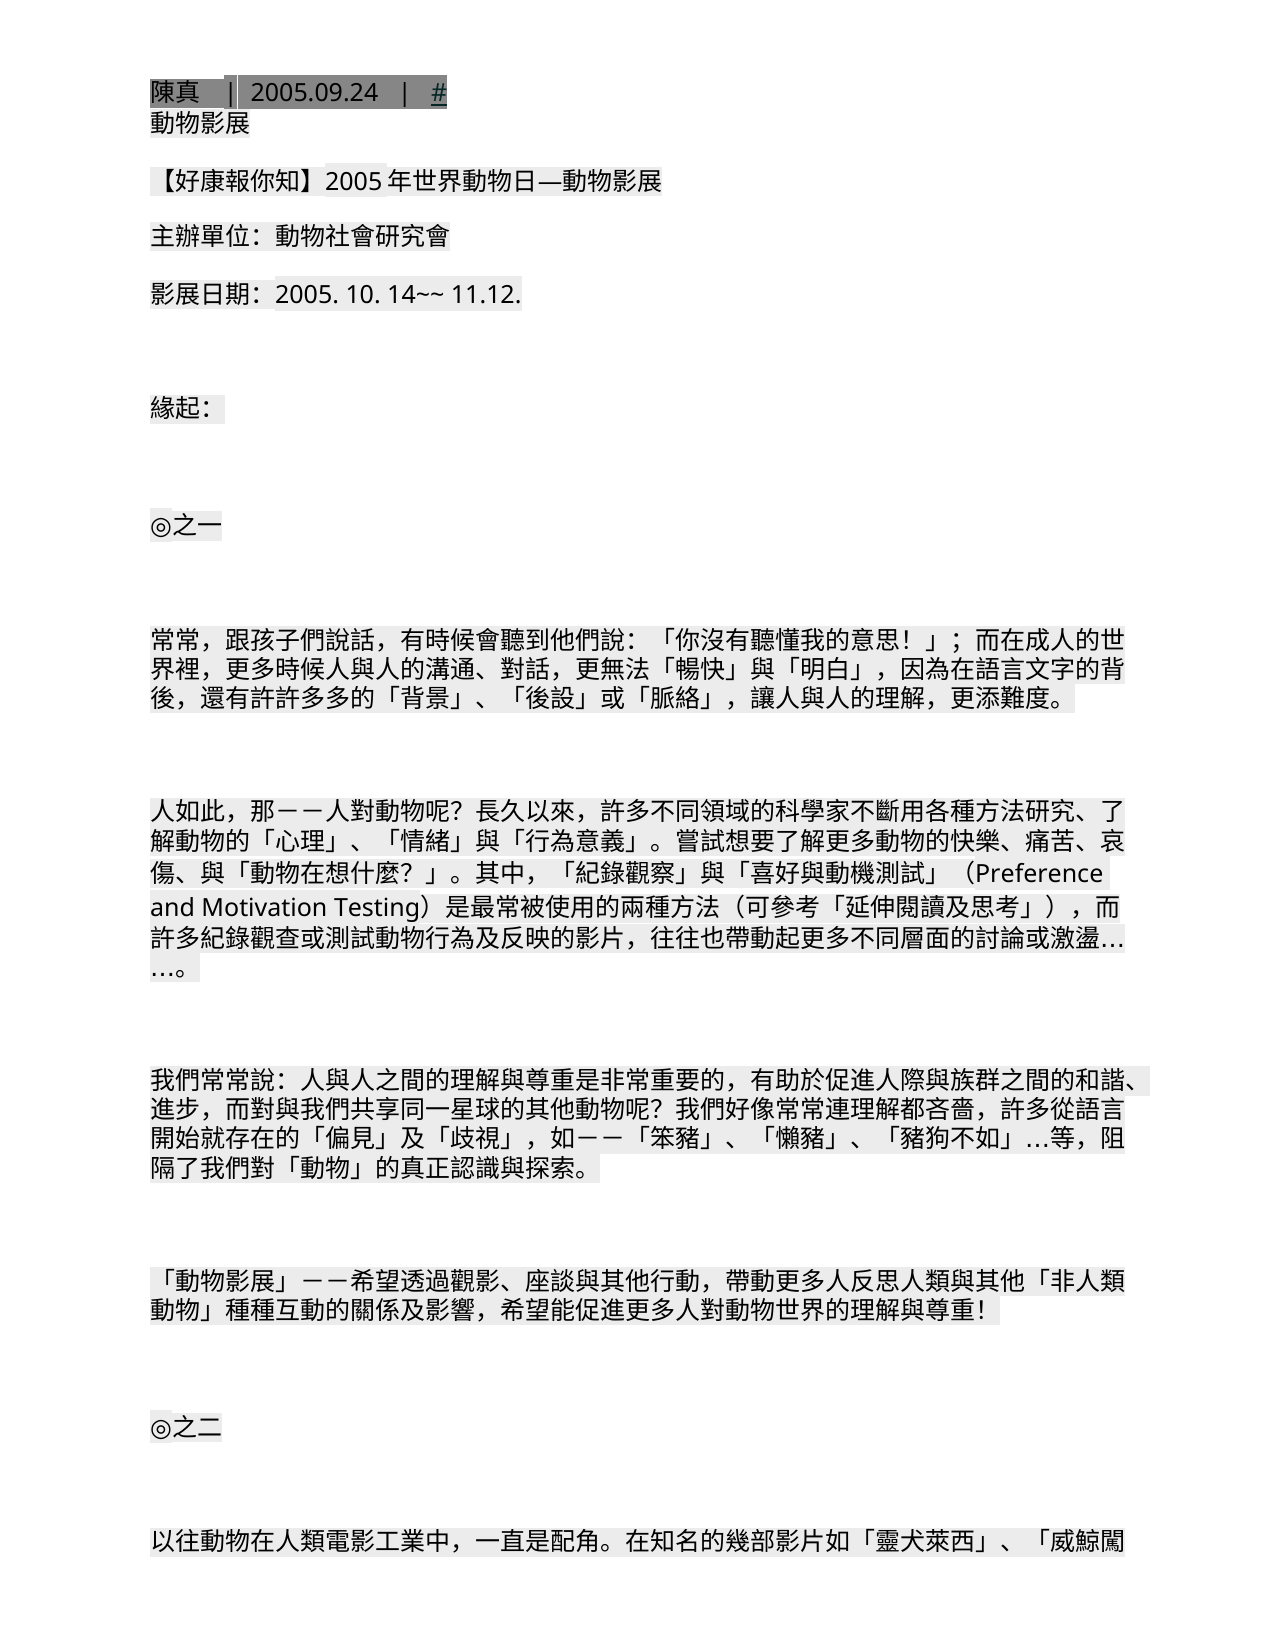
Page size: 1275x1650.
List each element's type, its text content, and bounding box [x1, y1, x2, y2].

text 「動物影展」－－希望透過觀影、座談與其他行動，帶動更多人反思人類與其他「非人類動物」種種互動的關係及影響，希望能促進更多人對動物世界的理解與尊重！ [150, 1267, 1125, 1325]
text 陳真 | 2005.09.24 | # [150, 75, 1125, 109]
text 緣起： [150, 394, 1125, 424]
text 動物影展 [150, 109, 1125, 138]
text ◎之二 [150, 1409, 1125, 1443]
text 以往動物在人類電影工業中，一直是配角。在知名的幾部影片如「靈犬萊西」、「威鯨闖 [150, 1528, 1125, 1557]
text 常常，跟孩子們說話，有時候會聽到他們說：「你沒有聽懂我的意思！」；而在成人的世界裡，更多時候人與人的溝通、對話，更無法「暢快」與「明白」，因為在語言文字的背後，還有許許多多的「背景」、「後設」或「脈絡」，讓人與人的理解，更添難度。 [150, 626, 1125, 713]
text ◎之一 [150, 508, 1125, 542]
text 主辦單位：動物社會研究會 [150, 222, 1125, 251]
text 我們常常說：人與人之間的理解與尊重是非常重要的，有助於促進人際與族群之間的和諧、進步，而對與我們共享同一星球的其他動物呢？我們好像常常連理解都吝嗇，許多從語言開始就存在的「偏見」及「歧視」，如－－「笨豬」、「懶豬」、「豬狗不如」…等，阻隔了我們對「動物」的真正認識與探索。 [150, 1066, 1125, 1183]
text 影展日期：2005. 10. 14~~ 11.12. [150, 276, 1125, 311]
text 人如此，那－－人對動物呢？長久以來，許多不同領域的科學家不斷用各種方法研究、了解動物的「心理」、「情緒」與「行為意義」。嘗試想要了解更多動物的快樂、痛苦、哀傷、與「動物在想什麼？」。其中，「紀錄觀察」與「喜好與動機測試」（Preference and Motivation Testing）是最常被使用的兩種方法（可參考「延伸閱讀及思考」），而許多紀錄觀查或測試動物行為及反映的影片，往往也帶動起更多不同層面的討論或激盪……。 [150, 797, 1125, 982]
text 【好康報你知】2005年世界動物日—動物影展 [150, 163, 1125, 197]
